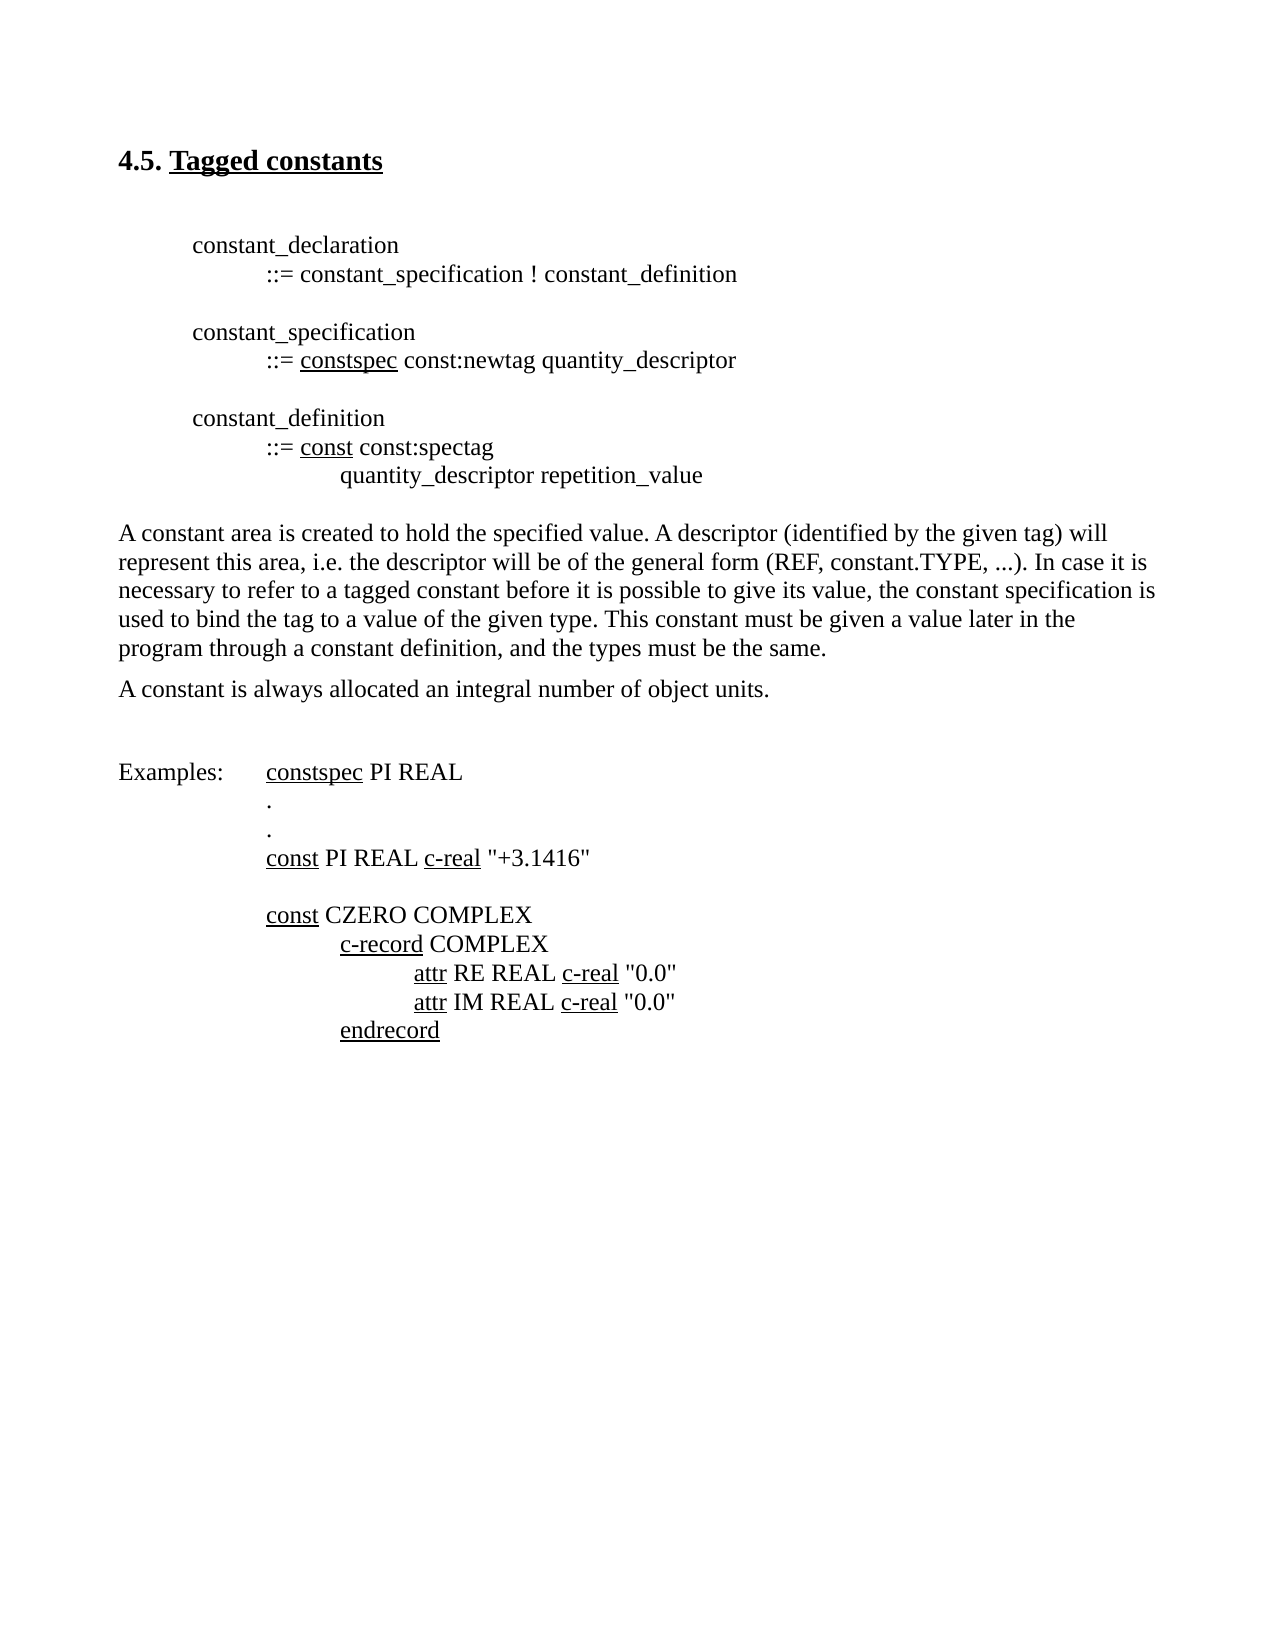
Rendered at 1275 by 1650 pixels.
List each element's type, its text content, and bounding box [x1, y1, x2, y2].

text Examples: constspec PI REAL [118, 757, 1157, 785]
text ::= constant_specification ! constant_definition [118, 259, 1157, 288]
text A constant area is created to hold the specified value. A descriptor (identified by the given tag) will represent this area, i.e. the descriptor will be of the general form (REF, constant.TYPE, ...). In case it is necessary to refer to a tagged constant before it is possible to give its value, the constant specification is used to bind the tag to a value of the given type. This constant must be given a value later in the program through a constant definition, and the types must be the same. [118, 518, 1157, 662]
text c-record COMPLEX [118, 929, 1157, 958]
text constant_definition [118, 403, 1157, 432]
text const CZERO COMPLEX [118, 900, 1157, 929]
subtitle 4.5. Tagged constants [118, 143, 1157, 177]
text constant_specification [118, 317, 1157, 345]
text attr RE REAL c-real "0.0" [118, 958, 1157, 987]
text endrecord [118, 1015, 1157, 1044]
text . [118, 814, 1157, 843]
text const PI REAL c-real "+3.1416" [118, 843, 1157, 872]
text ::= const const:spectag [118, 432, 1157, 460]
text quantity_descriptor repetition_value [118, 460, 1157, 489]
text . [118, 785, 1157, 814]
text A constant is always allocated an integral number of object units. [118, 674, 1157, 703]
text constant_declaration [118, 230, 1157, 259]
text ::= constspec const:newtag quantity_descriptor [118, 345, 1157, 374]
text attr IM REAL c-real "0.0" [118, 987, 1157, 1015]
